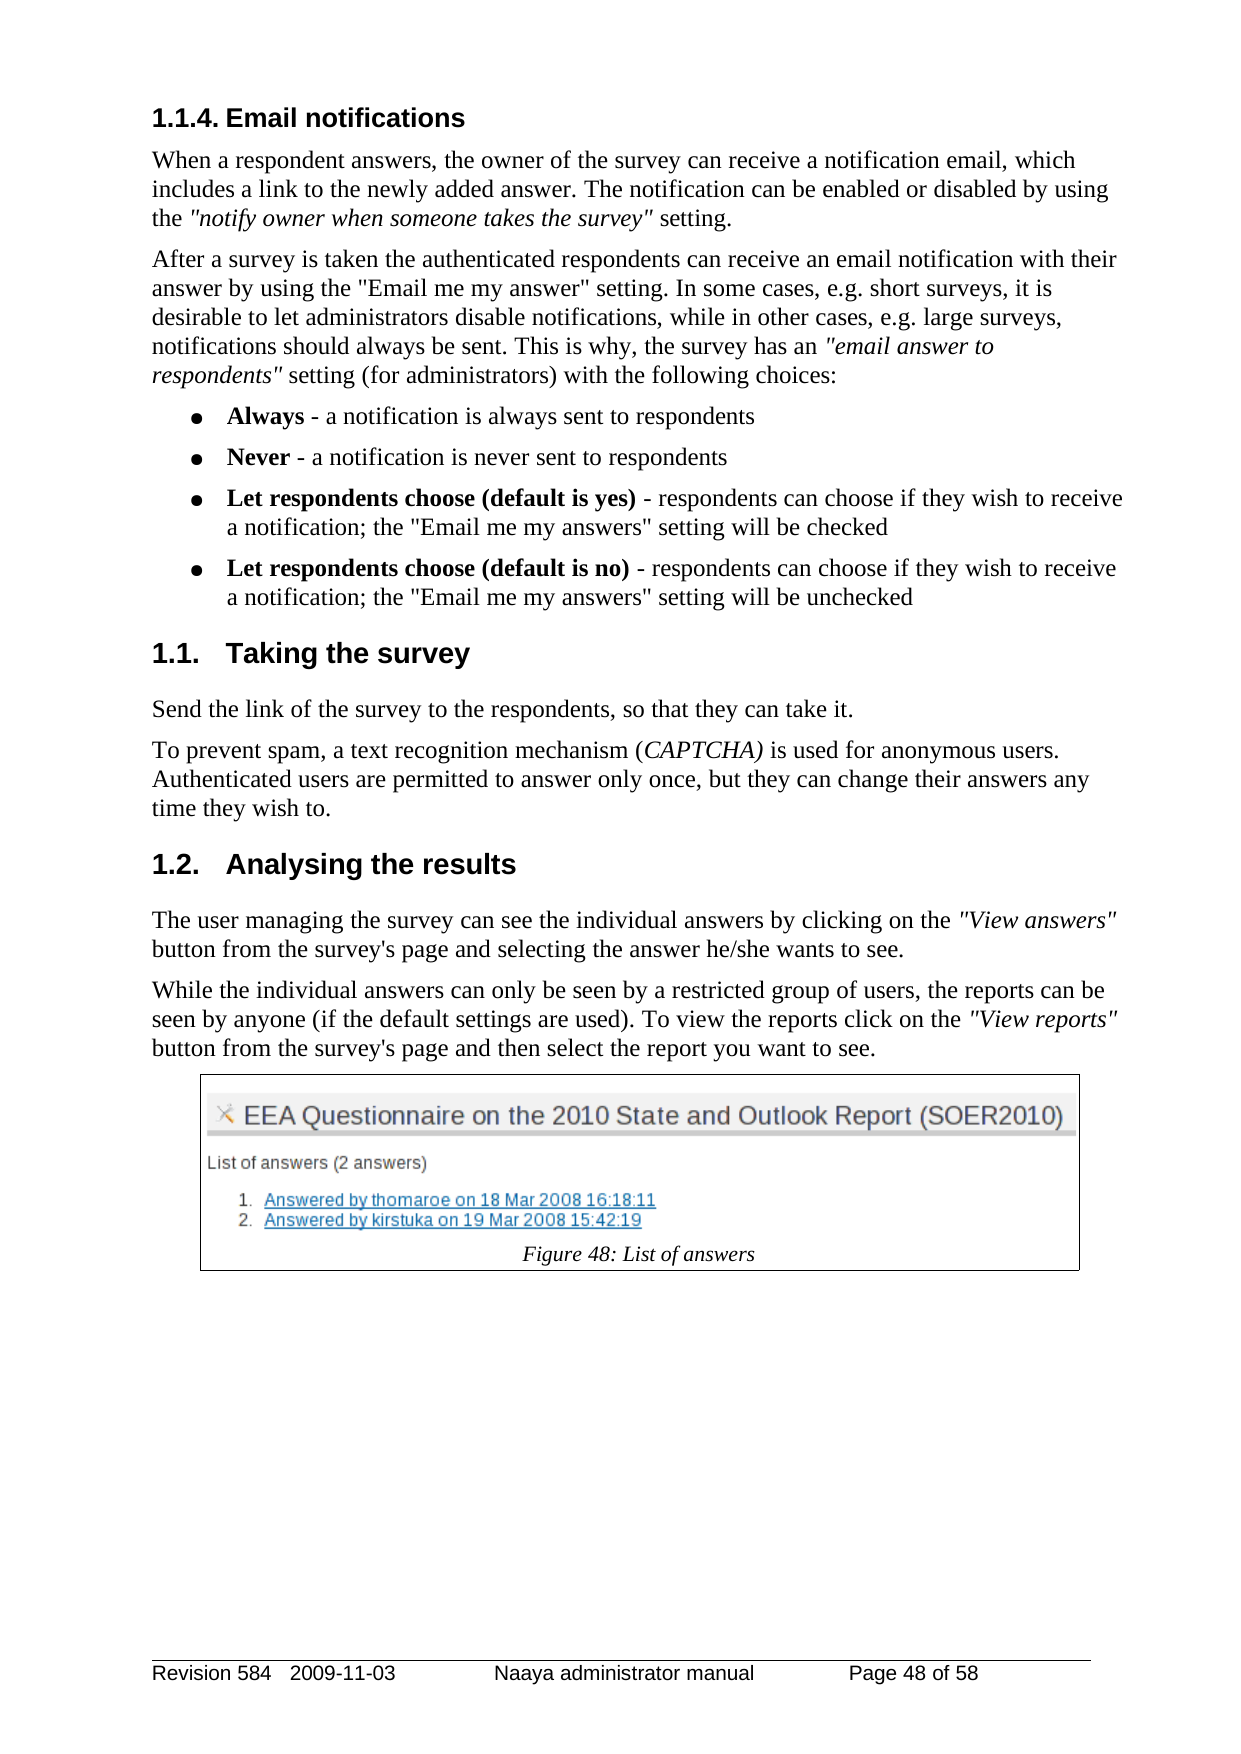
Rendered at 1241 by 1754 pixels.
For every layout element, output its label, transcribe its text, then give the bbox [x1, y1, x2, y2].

text While the individual answers can only be seen by a restricted group of users, the reports can be seen by anyone (if the default settings are used). To view the reports click on the "View reports" button from the survey's page and then select the report you want to see. [152, 975, 1128, 1062]
subtitle Taking the survey [152, 636, 1128, 669]
list Let respondents choose (default is no) - respondents can choose if they wish to receive a notification; the "Email me my answers" setting will be unchecked [189, 553, 1128, 611]
subtitle Analysing the results [152, 847, 1128, 880]
subtitle Email notifications [152, 102, 1128, 133]
list Always - a notification is always sent to respondents [189, 401, 1128, 430]
text Figure 48: List of answers [203, 1242, 1076, 1267]
text To prevent spam, a text recognition mechanism (CAPTCHA) is used for anonymous users. Authenticated users are permitted to answer only once, but they can change their answers any time they wish to. [152, 735, 1128, 822]
list Never - a notification is never sent to respondents [189, 442, 1128, 471]
text After a survey is taken the authenticated respondents can receive an email notification with their answer by using the "Email me my answer" setting. In some cases, e.g. short surveys, it is desirable to let administrators disable notifications, while in other cases, e.g. large surveys, notifications should always be sent. This is why, the survey has an "email answer to respondents" setting (for administrators) with the following choices: [152, 244, 1128, 389]
text When a respondent answers, the owner of the survey can receive a notification email, which includes a link to the newly added answer. The notification can be enabled or disabled by using the "notify owner when someone takes the survey" setting. [152, 145, 1128, 232]
text The user managing the survey can see the individual answers by clicking on the "View answers" button from the survey's page and selecting the answer he/she wants to see. [152, 905, 1128, 963]
picture [203, 1089, 1077, 1242]
text Send the link of the survey to the respondents, so that they can take it. [152, 694, 1128, 723]
list Let respondents choose (default is yes) - respondents can choose if they wish to receive a notification; the "Email me my answers" setting will be checked [189, 483, 1128, 541]
